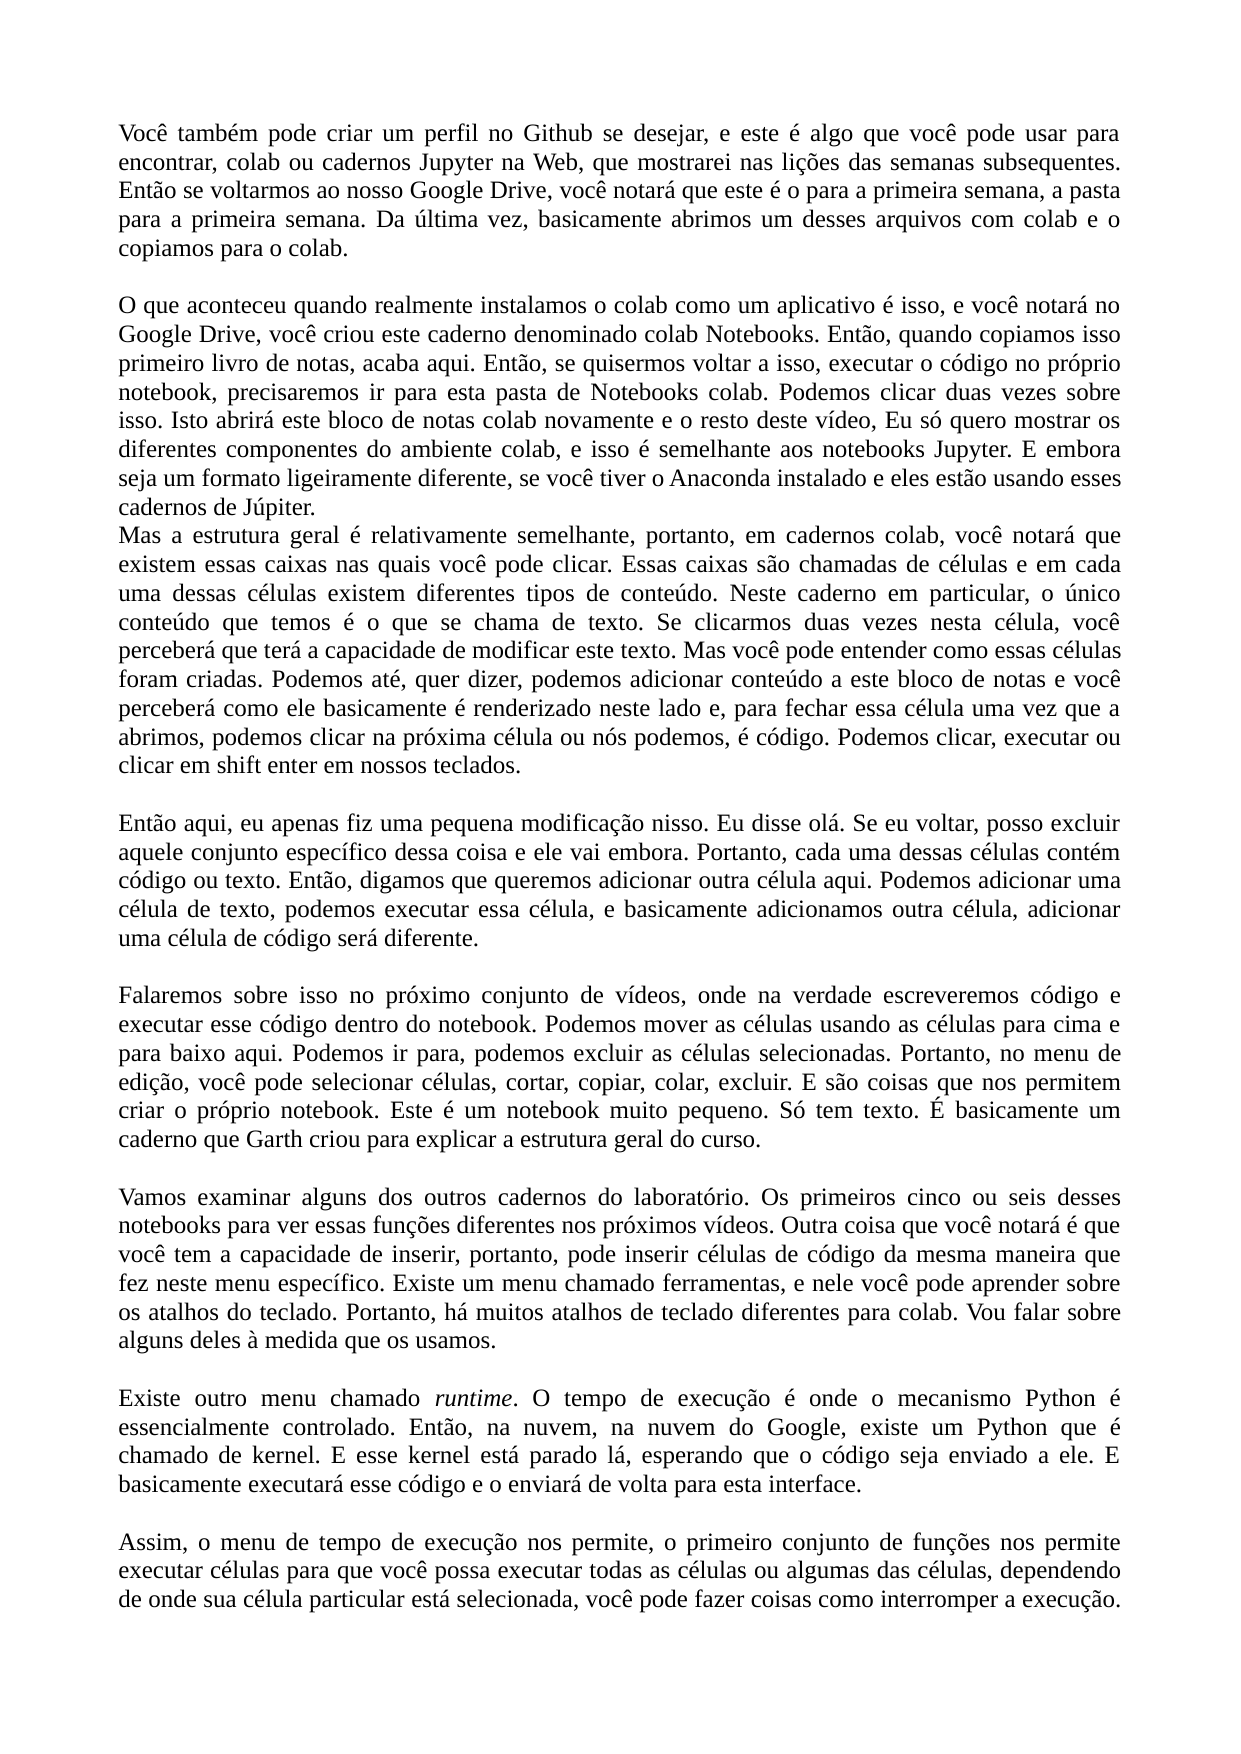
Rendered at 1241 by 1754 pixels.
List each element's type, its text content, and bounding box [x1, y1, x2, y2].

text Falaremos sobre isso no próximo conjunto de vídeos, onde na verdade escreveremos código e executar esse código dentro do notebook. Podemos mover as células usando as células para cima e para baixo aqui. Podemos ir para, podemos excluir as células selecionadas. Portanto, no menu de edição, você pode selecionar células, cortar, copiar, colar, excluir. E são coisas que nos permitem criar o próprio notebook. Este é um notebook muito pequeno. Só tem texto. É basicamente um caderno que Garth criou para explicar a estrutura geral do curso. [118, 981, 1122, 1153]
text Você também pode criar um perfil no Github se desejar, e este é algo que você pode usar para encontrar, colab ou cadernos Jupyter na Web, que mostrarei nas lições das semanas subsequentes. Então se voltarmos ao nosso Google Drive, você notará que este é o para a primeira semana, a pasta para a primeira semana. Da última vez, basicamente abrimos um desses arquivos com colab e o copiamos para o colab. [118, 118, 1122, 262]
text Existe outro menu chamado runtime. O tempo de execução é onde o mecanismo Python é essencialmente controlado. Então, na nuvem, na nuvem do Google, existe um Python que é chamado de kernel. E esse kernel está parado lá, esperando que o código seja enviado a ele. E basicamente executará esse código e o enviará de volta para esta interface. [118, 1383, 1122, 1498]
text Mas a estrutura geral é relativamente semelhante, portanto, em cadernos colab, você notará que existem essas caixas nas quais você pode clicar. Essas caixas são chamadas de células e em cada uma dessas células existem diferentes tipos de conteúdo. Neste caderno em particular, o único conteúdo que temos é o que se chama de texto. Se clicarmos duas vezes nesta célula, você perceberá que terá a capacidade de modificar este texto. Mas você pode entender como essas células foram criadas. Podemos até, quer dizer, podemos adicionar conteúdo a este bloco de notas e você perceberá como ele basicamente é renderizado neste lado e, para fechar essa célula uma vez que a abrimos, podemos clicar na próxima célula ou nós podemos, é código. Podemos clicar, executar ou clicar em shift enter em nossos teclados. [118, 521, 1122, 779]
text Assim, o menu de tempo de execução nos permite, o primeiro conjunto de funções nos permite executar células para que você possa executar todas as células ou algumas das células, dependendo de onde sua célula particular está selecionada, você pode fazer coisas como interromper a execução. [118, 1527, 1122, 1613]
text Vamos examinar alguns dos outros cadernos do laboratório. Os primeiros cinco ou seis desses notebooks para ver essas funções diferentes nos próximos vídeos. Outra coisa que você notará é que você tem a capacidade de inserir, portanto, pode inserir células de código da mesma maneira que fez neste menu específico. Existe um menu chamado ferramentas, e nele você pode aprender sobre os atalhos do teclado. Portanto, há muitos atalhos de teclado diferentes para colab. Vou falar sobre alguns deles à medida que os usamos. [118, 1182, 1122, 1354]
text Então aqui, eu apenas fiz uma pequena modificação nisso. Eu disse olá. Se eu voltar, posso excluir aquele conjunto específico dessa coisa e ele vai embora. Portanto, cada uma dessas células contém código ou texto. Então, digamos que queremos adicionar outra célula aqui. Podemos adicionar uma célula de texto, podemos executar essa célula, e basicamente adicionamos outra célula, adicionar uma célula de código será diferente. [118, 808, 1122, 952]
text O que aconteceu quando realmente instalamos o colab como um aplicativo é isso, e você notará no Google Drive, você criou este caderno denominado colab Notebooks. Então, quando copiamos isso primeiro livro de notas, acaba aqui. Então, se quisermos voltar a isso, executar o código no próprio notebook, precisaremos ir para esta pasta de Notebooks colab. Podemos clicar duas vezes sobre isso. Isto abrirá este bloco de notas colab novamente e o resto deste vídeo, Eu só quero mostrar os diferentes componentes do ambiente colab, e isso é semelhante aos notebooks Jupyter. E embora seja um formato ligeiramente diferente, se você tiver o Anaconda instalado e eles estão usando esses cadernos de Júpiter. [118, 291, 1122, 521]
